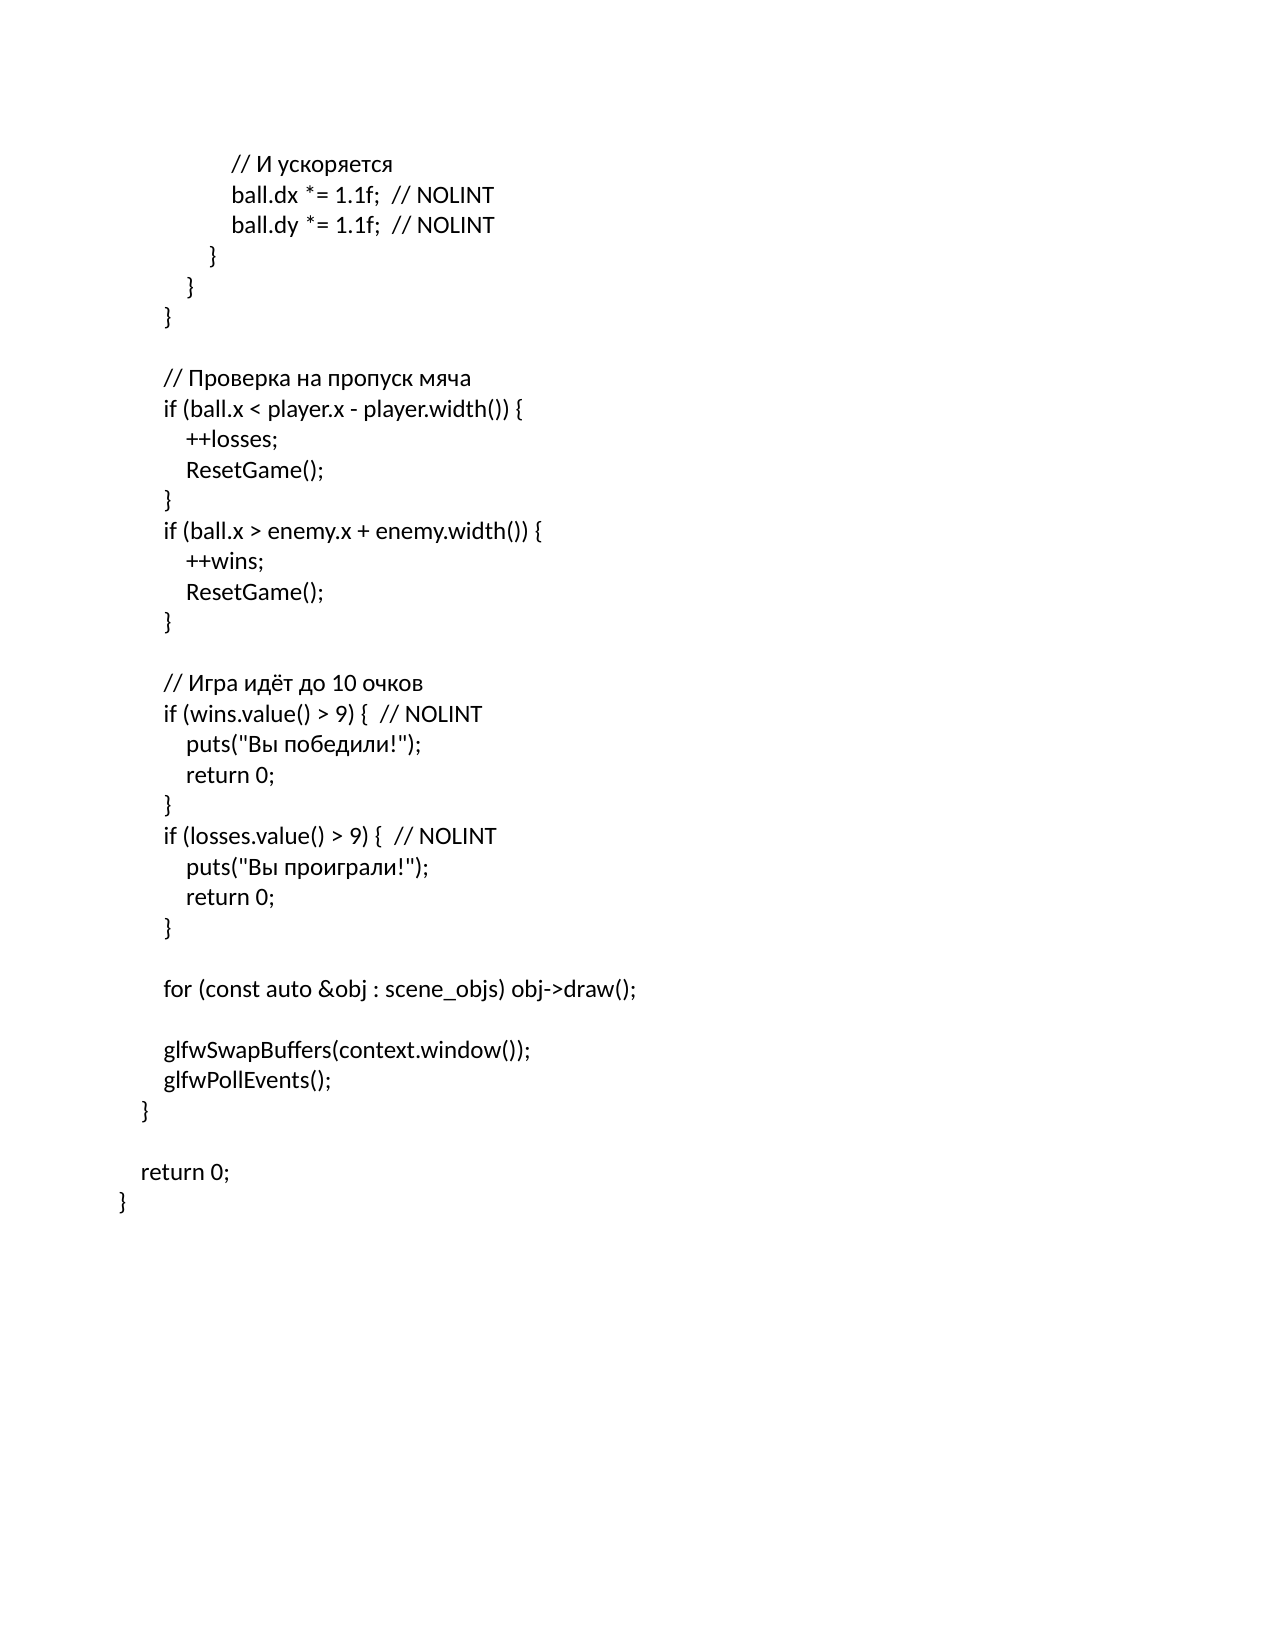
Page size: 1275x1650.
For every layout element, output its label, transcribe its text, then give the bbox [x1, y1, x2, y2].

text } [118, 1095, 1157, 1125]
text } [118, 912, 1157, 942]
text puts("Вы победили!"); [118, 728, 1157, 759]
text } [118, 240, 1157, 271]
text if (losses.value() > 9) { // NOLINT [118, 820, 1157, 851]
text puts("Вы проиграли!"); [118, 851, 1157, 881]
text // Проверка на пропуск мяча [118, 362, 1157, 393]
text ++wins; [118, 545, 1157, 576]
text ResetGame(); [118, 576, 1157, 606]
text } [118, 484, 1157, 515]
text ball.dy *= 1.1f; // NOLINT [118, 210, 1157, 240]
text return 0; [118, 759, 1157, 789]
text // Игра идёт до 10 очков [118, 667, 1157, 698]
text // И ускоряется [118, 149, 1157, 179]
text glfwSwapBuffers(context.window()); [118, 1034, 1157, 1064]
text ball.dx *= 1.1f; // NOLINT [118, 179, 1157, 210]
text glfwPollEvents(); [118, 1064, 1157, 1095]
text ResetGame(); [118, 454, 1157, 484]
text } [118, 789, 1157, 820]
text if (ball.x > enemy.x + enemy.width()) { [118, 515, 1157, 545]
text } [118, 606, 1157, 637]
text } [118, 1186, 1157, 1217]
text if (wins.value() > 9) { // NOLINT [118, 698, 1157, 728]
text } [118, 301, 1157, 332]
text return 0; [118, 881, 1157, 912]
text for (const auto &obj : scene_objs) obj->draw(); [118, 973, 1157, 1003]
text if (ball.x < player.x - player.width()) { [118, 393, 1157, 423]
text } [118, 271, 1157, 301]
text return 0; [118, 1156, 1157, 1186]
text ++losses; [118, 423, 1157, 454]
